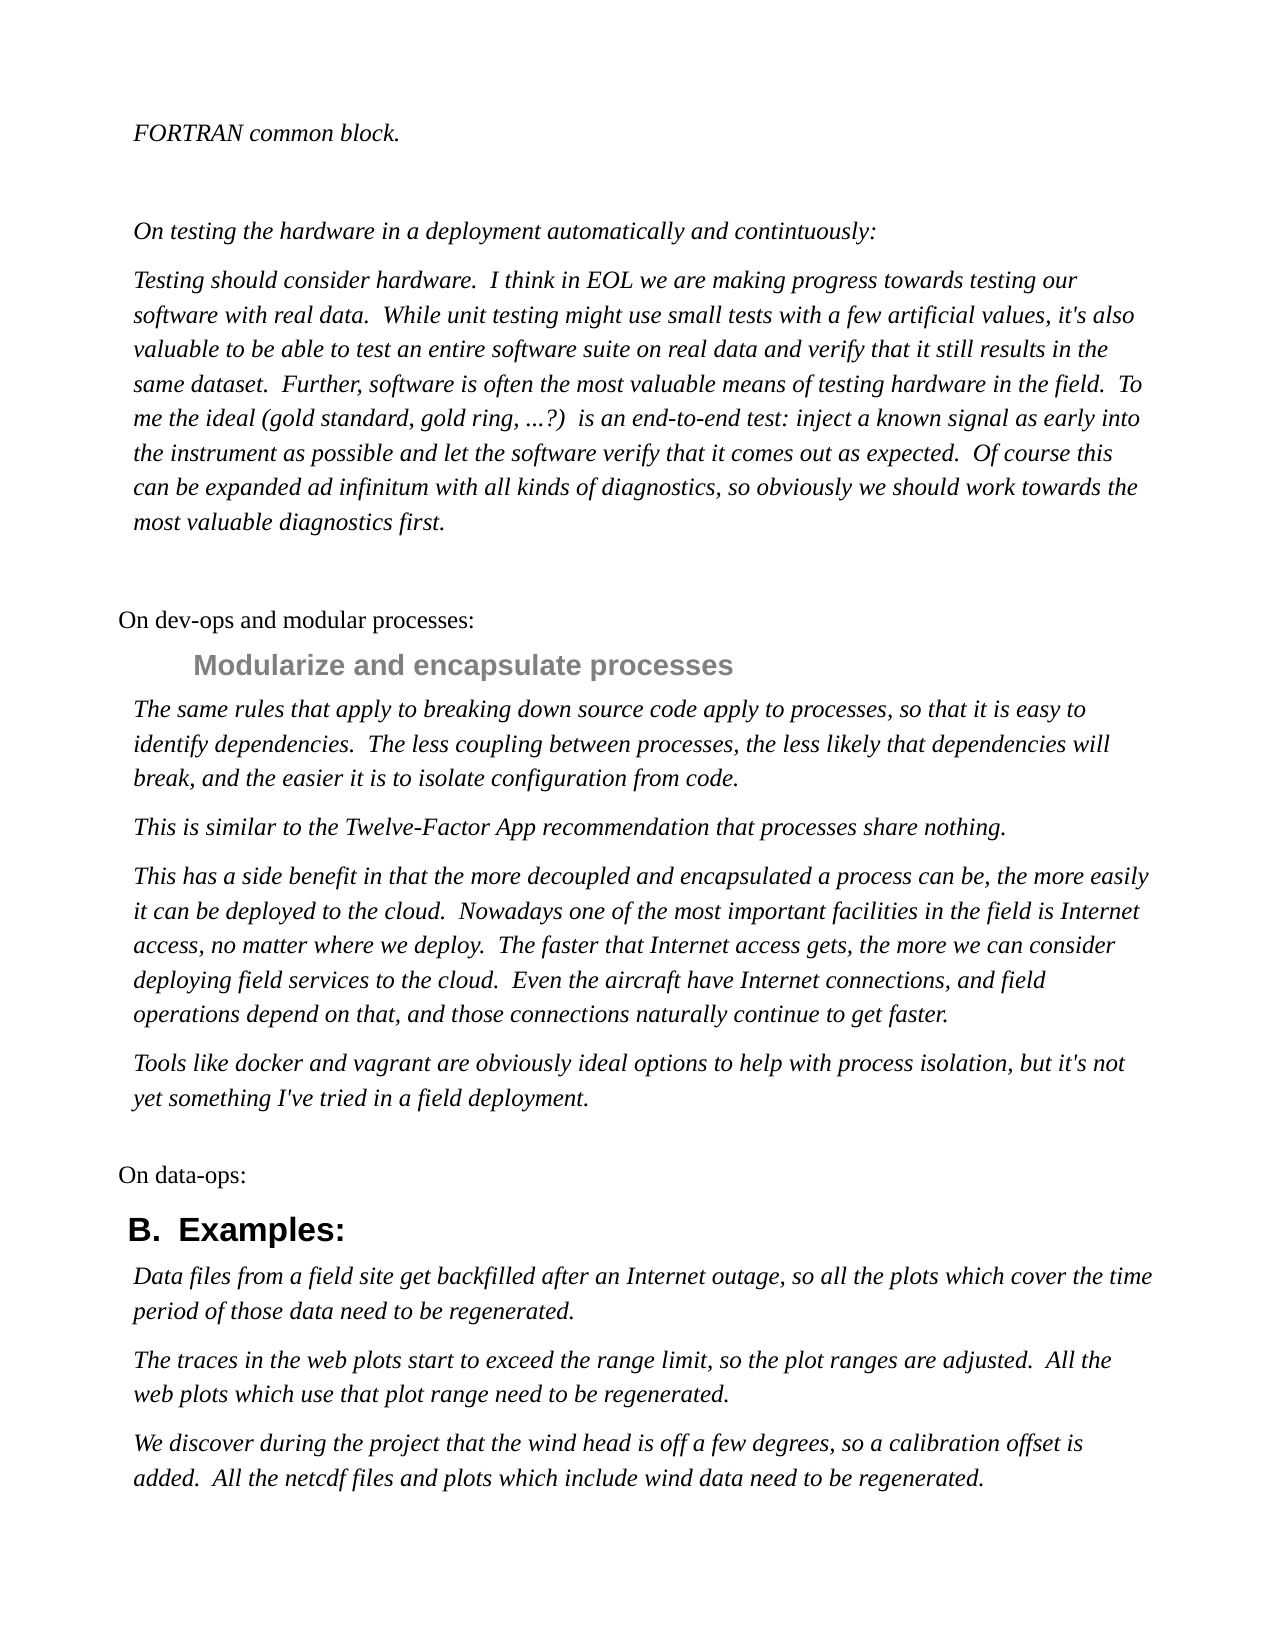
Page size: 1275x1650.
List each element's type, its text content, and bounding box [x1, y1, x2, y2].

text This is similar to the Twelve-Factor App recommendation that processes share nothing. [133, 812, 1157, 841]
subtitle Modularize and encapsulate processes [118, 648, 1157, 682]
text Tools like docker and vagrant are obviously ideal options to help with process isolation, but it's not yet something I've tried in a field deployment. [133, 1048, 1157, 1111]
text The same rules that apply to breaking down source code apply to processes, so that it is easy to identify dependencies. The less coupling between processes, the less likely that dependencies will break, and the easier it is to isolate configuration from code. [133, 694, 1157, 792]
subtitle Examples: [118, 1210, 1157, 1249]
text On testing the hardware in a deployment automatically and contintuously: [133, 216, 1157, 245]
text Data files from a field site get backfilled after an Internet outage, so all the plots which cover the time period of those data need to be regenerated. [133, 1261, 1157, 1324]
text The traces in the web plots start to exceed the range limit, so the plot ranges are adjusted. All the web plots which use that plot range need to be regenerated. [133, 1345, 1157, 1408]
text On dev-ops and modular processes: [118, 605, 1157, 633]
text Testing should consider hardware. I think in EOL we are making progress towards testing our software with real data. While unit testing might use small tests with a few artificial values, it's also valuable to be able to test an entire software suite on real data and verify that it still results in the same dataset. Further, software is often the most valuable means of testing hardware in the field. To me the ideal (gold standard, gold ring, ...?) is an end-to-end test: inject a known signal as early into the instrument as possible and let the software verify that it comes out as expected. Of course this can be expanded ad infinitum with all kinds of diagnostics, so obviously we should work towards the most valuable diagnostics first. [133, 265, 1157, 535]
text We discover during the project that the wind head is off a few degrees, so a calibration offset is added. All the netcdf files and plots which include wind data need to be regenerated. [133, 1428, 1157, 1492]
text On data-ops: [118, 1161, 1157, 1189]
text FORTRAN common block. [133, 118, 1157, 147]
text This has a side benefit in that the more decoupled and encapsulated a process can be, the more easily it can be deployed to the cloud. Nowadays one of the most important facilities in the field is Internet access, no matter where we deploy. The faster that Internet access gets, the more we can consider deploying field services to the cloud. Even the aircraft have Internet connections, and field operations depend on that, and those connections naturally continue to get faster. [133, 861, 1157, 1028]
